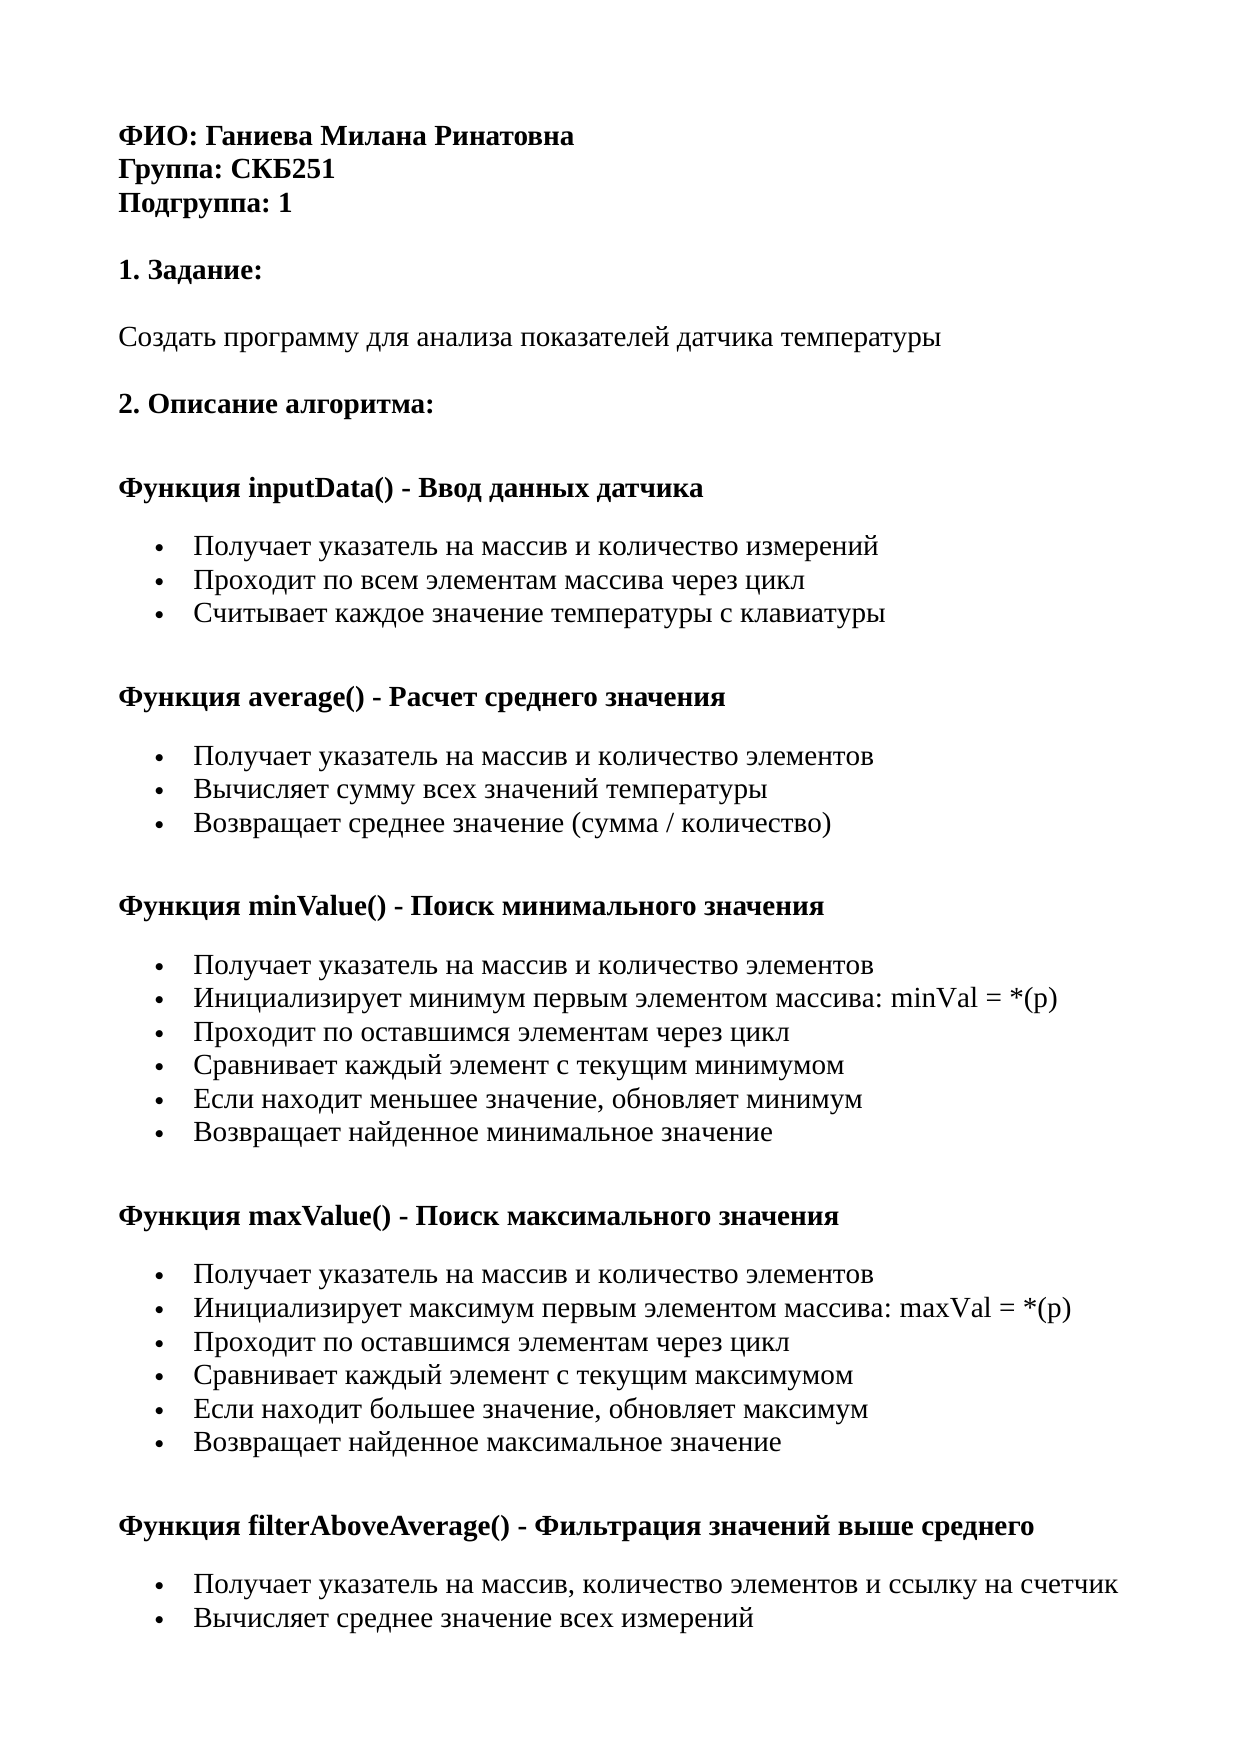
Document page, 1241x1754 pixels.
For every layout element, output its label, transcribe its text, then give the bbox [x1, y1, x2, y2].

text 2. Описание алгоритма: [118, 386, 1122, 420]
list Возвращает найденное максимальное значение [156, 1424, 1122, 1458]
text Подгруппа: 1 [118, 185, 1122, 219]
list Проходит по оставшимся элементам через цикл [156, 1324, 1122, 1357]
list Вычисляет сумму всех значений температуры [156, 771, 1122, 805]
list Получает указатель на массив и количество измерений [156, 528, 1122, 562]
list Получает указатель на массив, количество элементов и ссылку на счетчик [156, 1566, 1122, 1600]
subtitle Функция average() - Расчет среднего значения [118, 679, 1122, 713]
list Проходит по оставшимся элементам через цикл [156, 1014, 1122, 1047]
subtitle Функция maxValue() - Поиск максимального значения [118, 1198, 1122, 1232]
text 1. Задание: [118, 252, 1122, 286]
list Если находит большее значение, обновляет максимум [156, 1391, 1122, 1424]
subtitle Функция minValue() - Поиск минимального значения [118, 888, 1122, 922]
list Получает указатель на массив и количество элементов [156, 947, 1122, 980]
list Сравнивает каждый элемент с текущим минимумом [156, 1047, 1122, 1081]
list Возвращает среднее значение (сумма / количество) [156, 805, 1122, 838]
text Группа: СКБ251 [118, 152, 1122, 185]
list Если находит меньшее значение, обновляет минимум [156, 1081, 1122, 1114]
subtitle Функция filterAboveAverage() - Фильтрация значений выше среднего [118, 1508, 1122, 1541]
list Инициализирует минимум первым элементом массива: minVal = *(p) [156, 980, 1122, 1014]
list Проходит по всем элементам массива через цикл [156, 562, 1122, 596]
list Считывает каждое значение температуры с клавиатуры [156, 596, 1122, 629]
list Вычисляет среднее значение всех измерений [156, 1600, 1122, 1633]
text ФИО: Ганиева Милана Ринатовна [118, 118, 1122, 152]
list Инициализирует максимум первым элементом массива: maxVal = *(p) [156, 1290, 1122, 1324]
list Сравнивает каждый элемент с текущим максимумом [156, 1357, 1122, 1391]
list Получает указатель на массив и количество элементов [156, 738, 1122, 771]
list Получает указатель на массив и количество элементов [156, 1257, 1122, 1290]
text Создать программу для анализа показателей датчика температуры [118, 319, 1122, 353]
list Возвращает найденное минимальное значение [156, 1114, 1122, 1148]
subtitle Функция inputData() - Ввод данных датчика [118, 470, 1122, 503]
